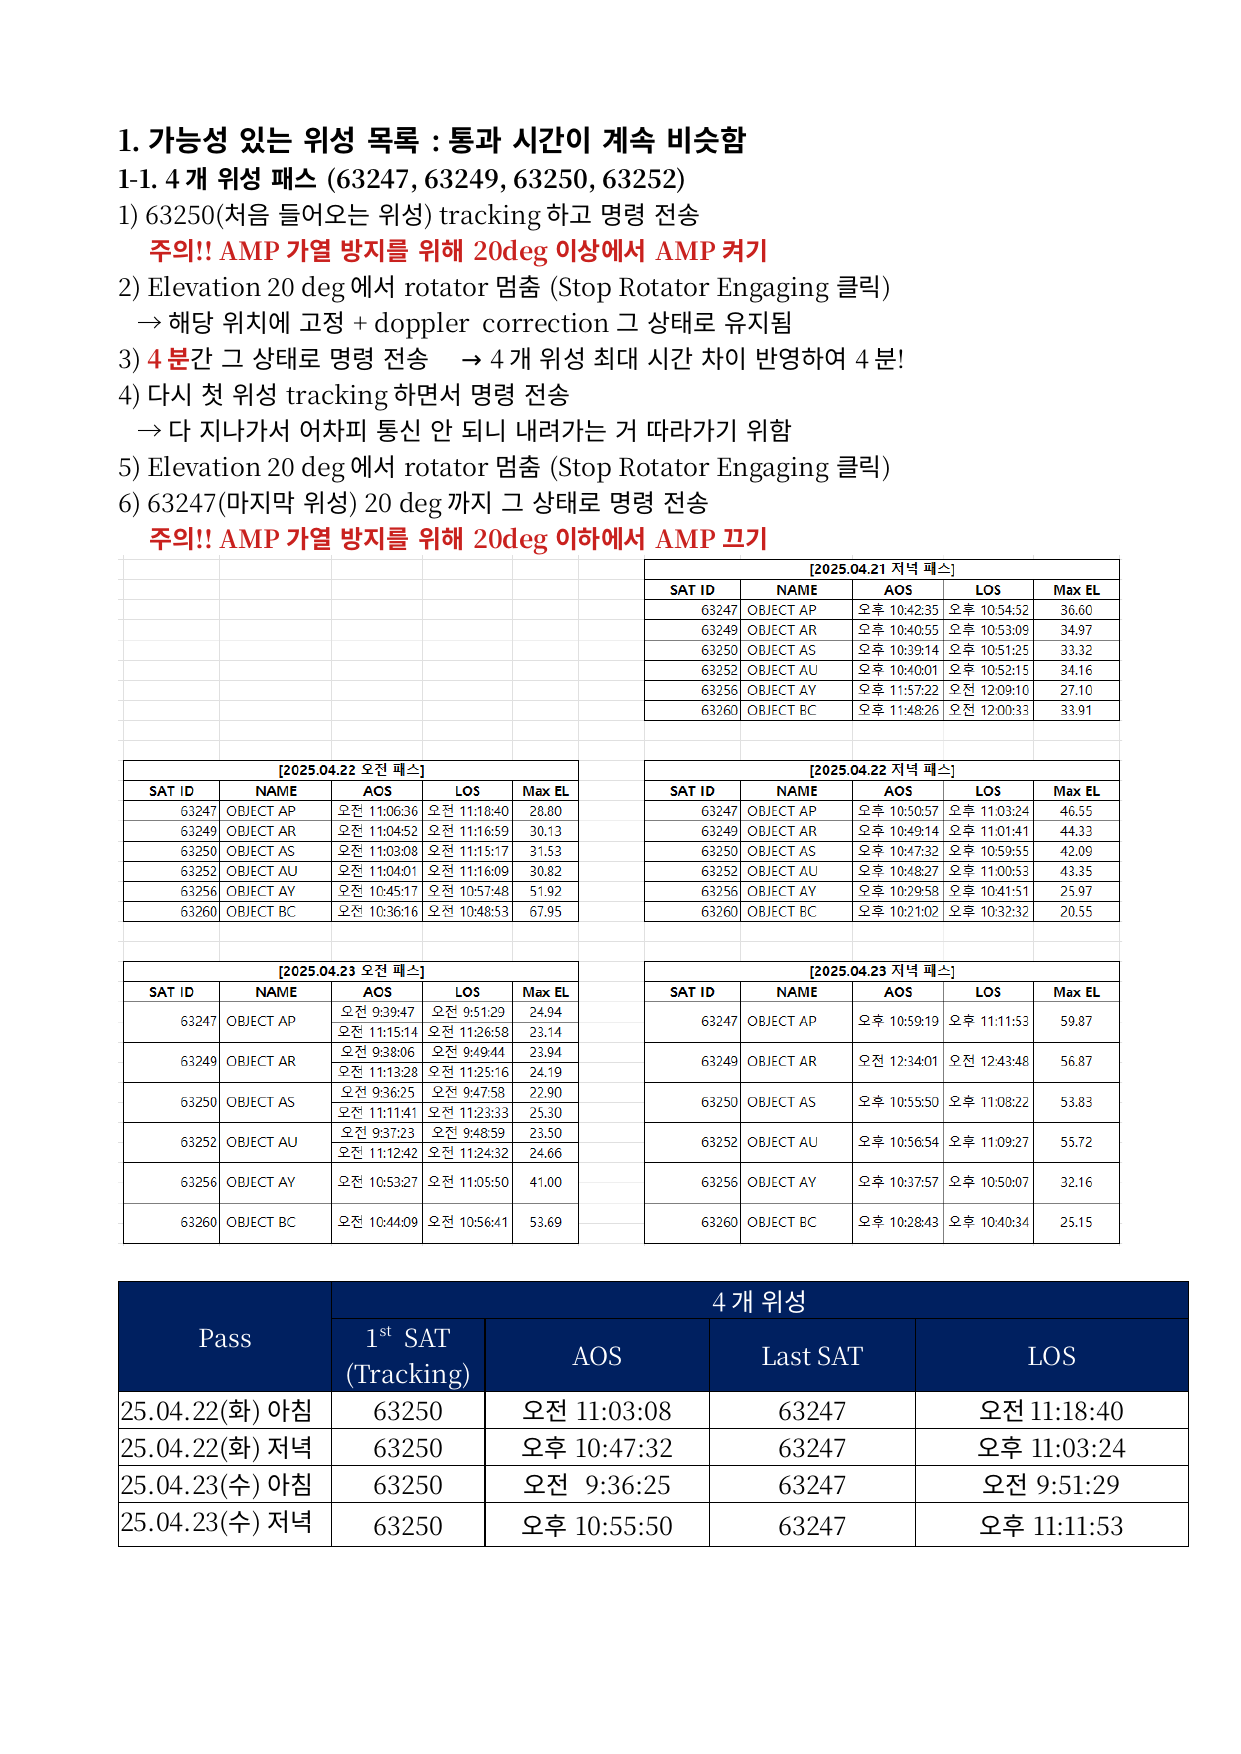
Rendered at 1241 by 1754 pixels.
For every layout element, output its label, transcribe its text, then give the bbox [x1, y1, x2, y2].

table_cell 63247 [710, 1429, 915, 1465]
table_cell 25.04.22(화) 저녁 [119, 1429, 331, 1465]
text 1-1. 4개 위성 패스 (63247, 63249, 63250, 63252) [118, 160, 1122, 196]
table_cell Last SAT [710, 1319, 915, 1391]
text 주의!! AMP 가열 방지를 위해 20deg 이상에서 AMP 켜기 [118, 232, 1122, 268]
text → 해당 위치에 고정 + doppler correction 그 상태로 유지됨 [118, 304, 1122, 340]
table_cell 63250 [332, 1466, 484, 1502]
text 2) Elevation 20 deg에서 rotator 멈춤 (Stop Rotator Engaging 클릭) [118, 268, 1122, 304]
table_cell 오후 10:47:32 [486, 1429, 709, 1465]
table_header 4개 위성 [332, 1282, 1188, 1318]
table_cell 오전 11:03:08 [486, 1392, 709, 1428]
table_cell 63247 [710, 1503, 915, 1546]
text 4) 다시 첫 위성 tracking하면서 명령 전송 [118, 376, 1122, 412]
table_cell 63250 [332, 1392, 484, 1428]
table_cell 오전11:18:40 [916, 1392, 1188, 1428]
table_cell 오전 9:36:25 [486, 1466, 709, 1502]
text 주의!! AMP 가열 방지를 위해 20deg 이하에서 AMP 끄기 [118, 519, 1122, 555]
text 6) 63247(마지막 위성) 20 deg까지 그 상태로 명령 전송 [118, 483, 1122, 519]
picture [118, 555, 1123, 1246]
table_cell 63247 [710, 1466, 915, 1502]
table_cell 오전 9:51:29 [916, 1466, 1188, 1502]
text 3) 4분간 그 상태로 명령 전송 → 4개 위성 최대 시간 차이 반영하여 4분! [118, 340, 1122, 376]
table_cell 25.04.22(화) 아침 [119, 1392, 331, 1428]
text 5) Elevation 20 deg에서 rotator 멈춤 (Stop Rotator Engaging 클릭) [118, 447, 1122, 483]
table_cell 63247 [710, 1392, 915, 1428]
text 1. 가능성 있는 위성 목록 : 통과 시간이 계속 비슷함 [118, 118, 1122, 160]
table_cell AOS [486, 1319, 709, 1391]
table_cell 63250 [332, 1429, 484, 1465]
text → 다 지나가서 어차피 통신 안 되니 내려가는 거 따라가기 위함 [118, 412, 1122, 447]
table_cell 25.04.23(수) 아침 [119, 1466, 331, 1502]
table_cell 1st SAT (Tracking) [332, 1319, 484, 1391]
table_cell 오후 11:03:24 [916, 1429, 1188, 1465]
table_cell 25.04.23(수) 저녁 [119, 1503, 331, 1546]
table_cell 오후 10:55:50 [486, 1503, 709, 1546]
text 1) 63250(처음 들어오는 위성) tracking하고 명령 전송 [118, 196, 1122, 232]
table_cell LOS [916, 1319, 1188, 1391]
table_cell 63250 [332, 1503, 484, 1546]
table_header Pass [119, 1282, 331, 1391]
table_cell 오후 11:11:53 [916, 1503, 1188, 1546]
